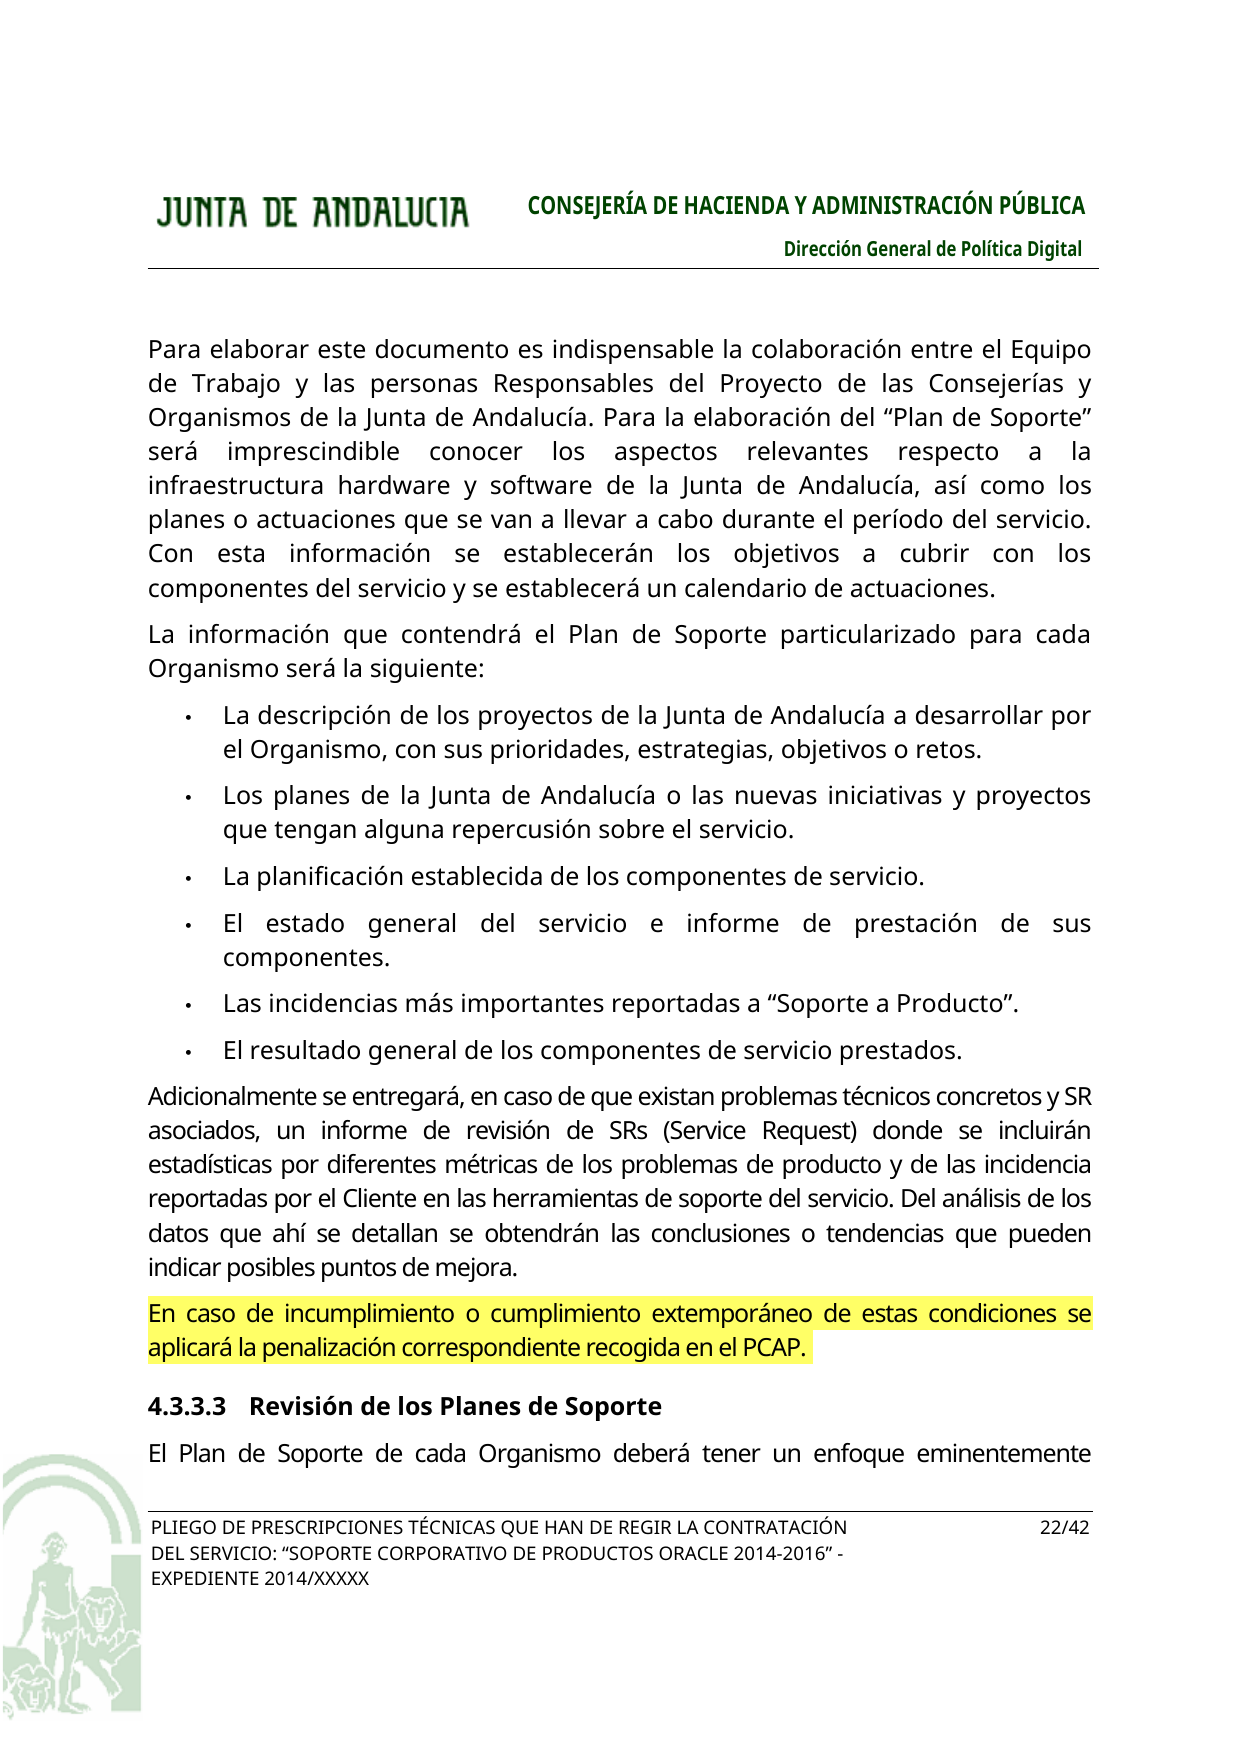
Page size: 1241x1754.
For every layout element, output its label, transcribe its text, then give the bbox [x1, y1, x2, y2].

text La información que contendrá el Plan de Soporte particularizado para cada Organismo será la siguiente: [148, 617, 1093, 685]
list El Plan de Soporte de cada Organismo deberá tener un enfoque eminentemente [148, 1436, 1093, 1469]
list En caso de incumplimiento o cumplimiento extemporáneo de estas condiciones se aplicará la penalización correspondiente recogida en el PCAP. [148, 1296, 1093, 1364]
list El resultado general de los componentes de servicio prestados. [185, 1032, 1093, 1066]
picture [2, 1454, 144, 1722]
list La planificación establecida de los componentes de servicio. [185, 859, 1093, 893]
text Para elaborar este documento es indispensable la colaboración entre el Equipo de Trabajo y las personas Responsables del Proyecto de las Consejerías y Organismos de la Junta de Andalucía. Para la elaboración del “Plan de Soporte” será imprescindible conocer los aspectos relevantes respecto a la infraestructura hardware y software de la Junta de Andalucía, así como los planes o actuaciones que se van a llevar a cabo durante el período del servicio. Con esta información se establecerán los objetivos a cubrir con los componentes del servicio y se establecerá un calendario de actuaciones. [148, 332, 1093, 604]
list Adicionalmente se entregará, en caso de que existan problemas técnicos concretos y SR asociados, un informe de revisión de SRs (Service Request) donde se incluirán estadísticas por diferentes métricas de los problemas de producto y de las incidencia reportadas por el Cliente en las herramientas de soporte del servicio. Del análisis de los datos que ahí se detallan se obtendrán las conclusiones o tendencias que pueden indicar posibles puntos de mejora. [148, 1079, 1093, 1283]
list La descripción de los proyectos de la Junta de Andalucía a desarrollar por el Organismo, con sus prioridades, estrategias, objetivos o retos. [185, 697, 1093, 766]
subtitle Revisión de los Planes de Soporte [148, 1389, 1093, 1423]
list Las incidencias más importantes reportadas a “Soporte a Producto”. [185, 986, 1093, 1020]
list El estado general del servicio e informe de prestación de sus componentes. [185, 905, 1093, 973]
picture [156, 197, 471, 229]
list Los planes de la Junta de Andalucía o las nuevas iniciativas y proyectos que tengan alguna repercusión sobre el servicio. [185, 778, 1093, 846]
